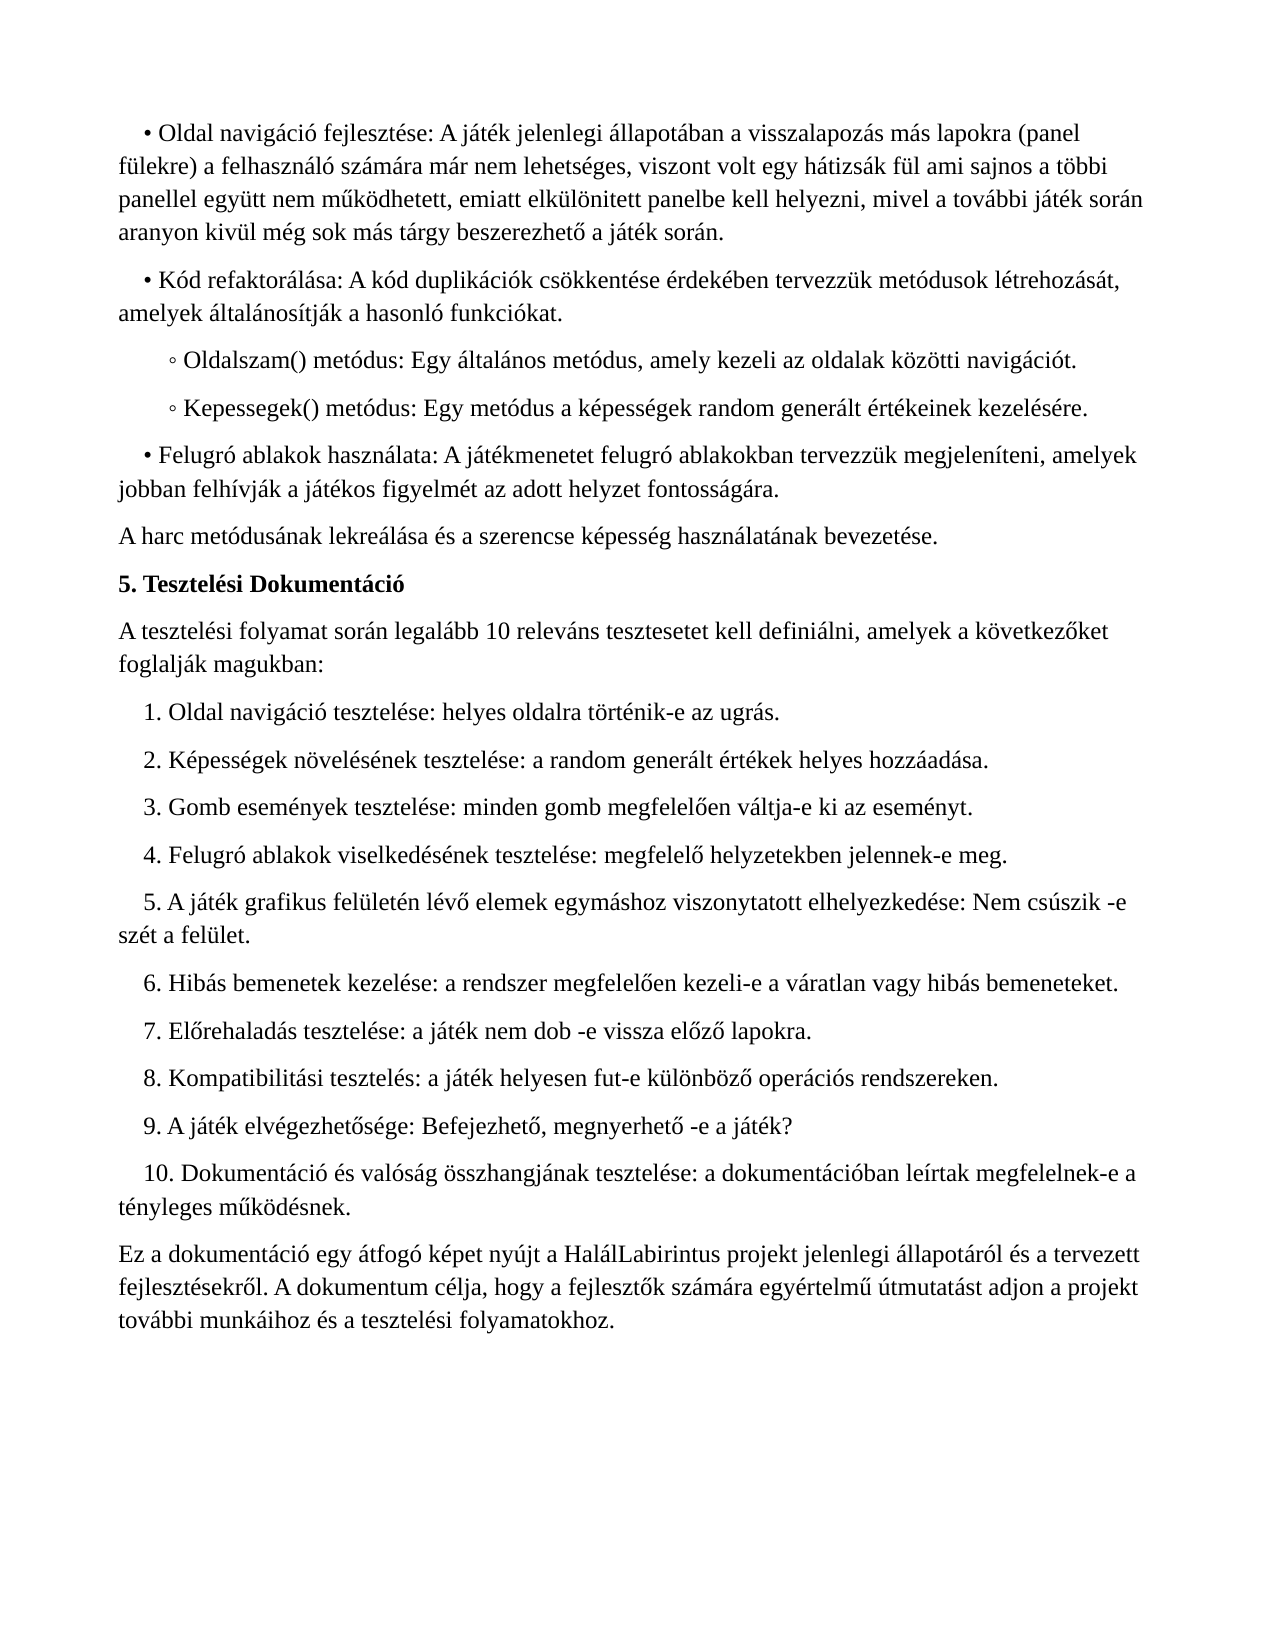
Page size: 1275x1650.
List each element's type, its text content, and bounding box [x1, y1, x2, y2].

text 2. Képességek növelésének tesztelése: a random generált értékek helyes hozzáadása. [118, 745, 1157, 773]
text 1. Oldal navigáció tesztelése: helyes oldalra történik-e az ugrás. [118, 697, 1157, 726]
text Ez a dokumentáció egy átfogó képet nyújt a HalálLabirintus projekt jelenlegi állapotáról és a tervezett fejlesztésekről. A dokumentum célja, hogy a fejlesztők számára egyértelmű útmutatást adjon a projekt további munkáihoz és a tesztelési folyamatokhoz. [118, 1239, 1157, 1334]
text ◦ Kepessegek() metódus: Egy metódus a képességek random generált értékeinek kezelésére. [118, 393, 1157, 422]
text 5. A játék grafikus felületén lévő elemek egymáshoz viszonytatott elhelyezkedése: Nem csúszik -e szét a felület. [118, 887, 1157, 949]
text 10. Dokumentáció és valóság összhangjának tesztelése: a dokumentációban leírtak megfelelnek-e a tényleges működésnek. [118, 1158, 1157, 1220]
text 4. Felugró ablakok viselkedésének tesztelése: megfelelő helyzetekben jelennek-e meg. [118, 840, 1157, 869]
text 9. A játék elvégezhetősége: Befejezhető, megnyerhető -e a játék? [118, 1111, 1157, 1140]
text 8. Kompatibilitási tesztelés: a játék helyesen fut-e különböző operációs rendszereken. [118, 1063, 1157, 1092]
text 3. Gomb események tesztelése: minden gomb megfelelően váltja-e ki az eseményt. [118, 792, 1157, 821]
text 6. Hibás bemenetek kezelése: a rendszer megfelelően kezeli-e a váratlan vagy hibás bemeneteket. [118, 968, 1157, 997]
text A harc metódusának lekreálása és a szerencse képesség használatának bevezetése. [118, 521, 1157, 550]
text A tesztelési folyamat során legalább 10 releváns tesztesetet kell definiálni, amelyek a következőket foglalják magukban: [118, 616, 1157, 678]
text 7. Előrehaladás tesztelése: a játék nem dob -e vissza előző lapokra. [118, 1016, 1157, 1044]
text • Felugró ablakok használata: A játékmenetet felugró ablakokban tervezzük megjeleníteni, amelyek jobban felhívják a játékos figyelmét az adott helyzet fontosságára. [118, 441, 1157, 502]
text • Oldal navigáció fejlesztése: A játék jelenlegi állapotában a visszalapozás más lapokra (panel fülekre) a felhasználó számára már nem lehetséges, viszont volt egy hátizsák fül ami sajnos a többi panellel együtt nem működhetett, emiatt elkülönitett panelbe kell helyezni, mivel a további játék során aranyon kivül még sok más tárgy beszerezhető a játék során. [118, 118, 1157, 246]
text ◦ Oldalszam() metódus: Egy általános metódus, amely kezeli az oldalak közötti navigációt. [118, 345, 1157, 374]
text • Kód refaktorálása: A kód duplikációk csökkentése érdekében tervezzük metódusok létrehozását, amelyek általánosítják a hasonló funkciókat. [118, 265, 1157, 327]
text 5. Tesztelési Dokumentáció [118, 569, 1157, 598]
